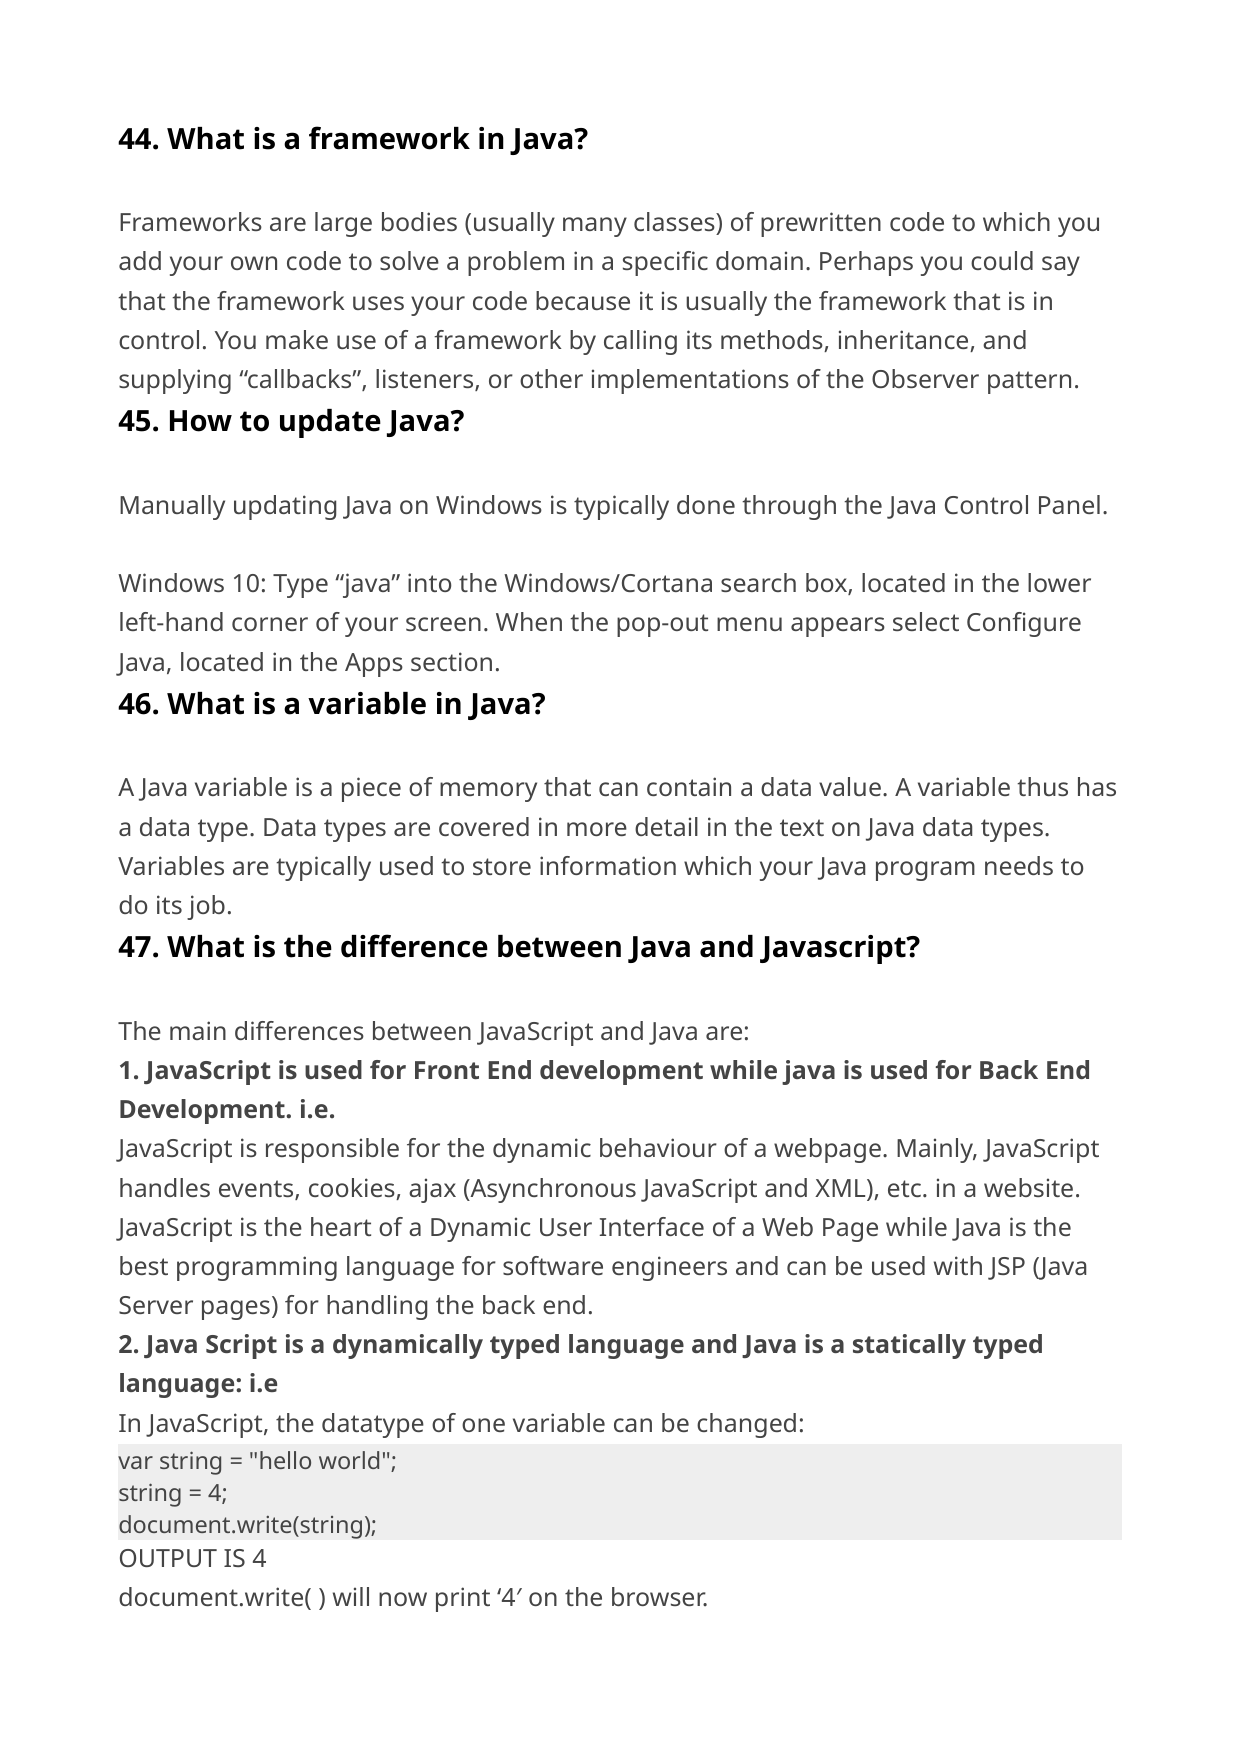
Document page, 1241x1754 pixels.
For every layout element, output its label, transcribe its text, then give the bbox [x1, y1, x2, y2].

text In JavaScript, the datatype of one variable can be changed: [118, 1405, 1122, 1439]
subtitle 47. What is the difference between Java and Javascript? [118, 927, 1122, 966]
subtitle 44. What is a framework in Java? [118, 118, 1122, 158]
text 2. Java Script is a dynamically typed language and Java is a statically typed language: i.e [118, 1327, 1122, 1400]
text OUTPUT IS 4 document.write( ) will now print ‘4′ on the browser. [118, 1540, 1122, 1613]
text Frameworks are large bodies (usually many classes) of prewritten code to which you add your own code to solve a problem in a specific domain. Perhaps you could say that the framework uses your code because it is usually the framework that is in control. You make use of a framework by calling its methods, inheritance, and supplying “callbacks”, listeners, or other implementations of the Observer pattern. [118, 205, 1122, 396]
text A Java variable is a piece of memory that can contain a data value. A variable thus has a data type. Data types are covered in more detail in the text on Java data types. Variables are typically used to store information which your Java program needs to do its job. [118, 770, 1122, 922]
text string = 4; [118, 1476, 1122, 1508]
text document.write(string); [118, 1508, 1122, 1540]
text 1. JavaScript is used for Front End development while java is used for Back End Development. i.e. [118, 1053, 1122, 1126]
text var string = "hello world"; [118, 1444, 1122, 1476]
text The main differences between JavaScript and Java are: [118, 1013, 1122, 1048]
subtitle 45. How to update Java? [118, 401, 1122, 440]
subtitle 46. What is a variable in Java? [118, 683, 1122, 723]
text Manually updating Java on Windows is typically done through the Java Control Panel. Windows 10: Type “java” into the Windows/Cortana search box, located in the lower left-hand corner of your screen. When the pop-out menu appears select Configure Java, located in the Apps section. [118, 487, 1122, 678]
text JavaScript is responsible for the dynamic behaviour of a webpage. Mainly, JavaScript handles events, cookies, ajax (Asynchronous JavaScript and XML), etc. in a website. JavaScript is the heart of a Dynamic User Interface of a Web Page while Java is the best programming language for software engineers and can be used with JSP (Java Server pages) for handling the back end. [118, 1131, 1122, 1322]
